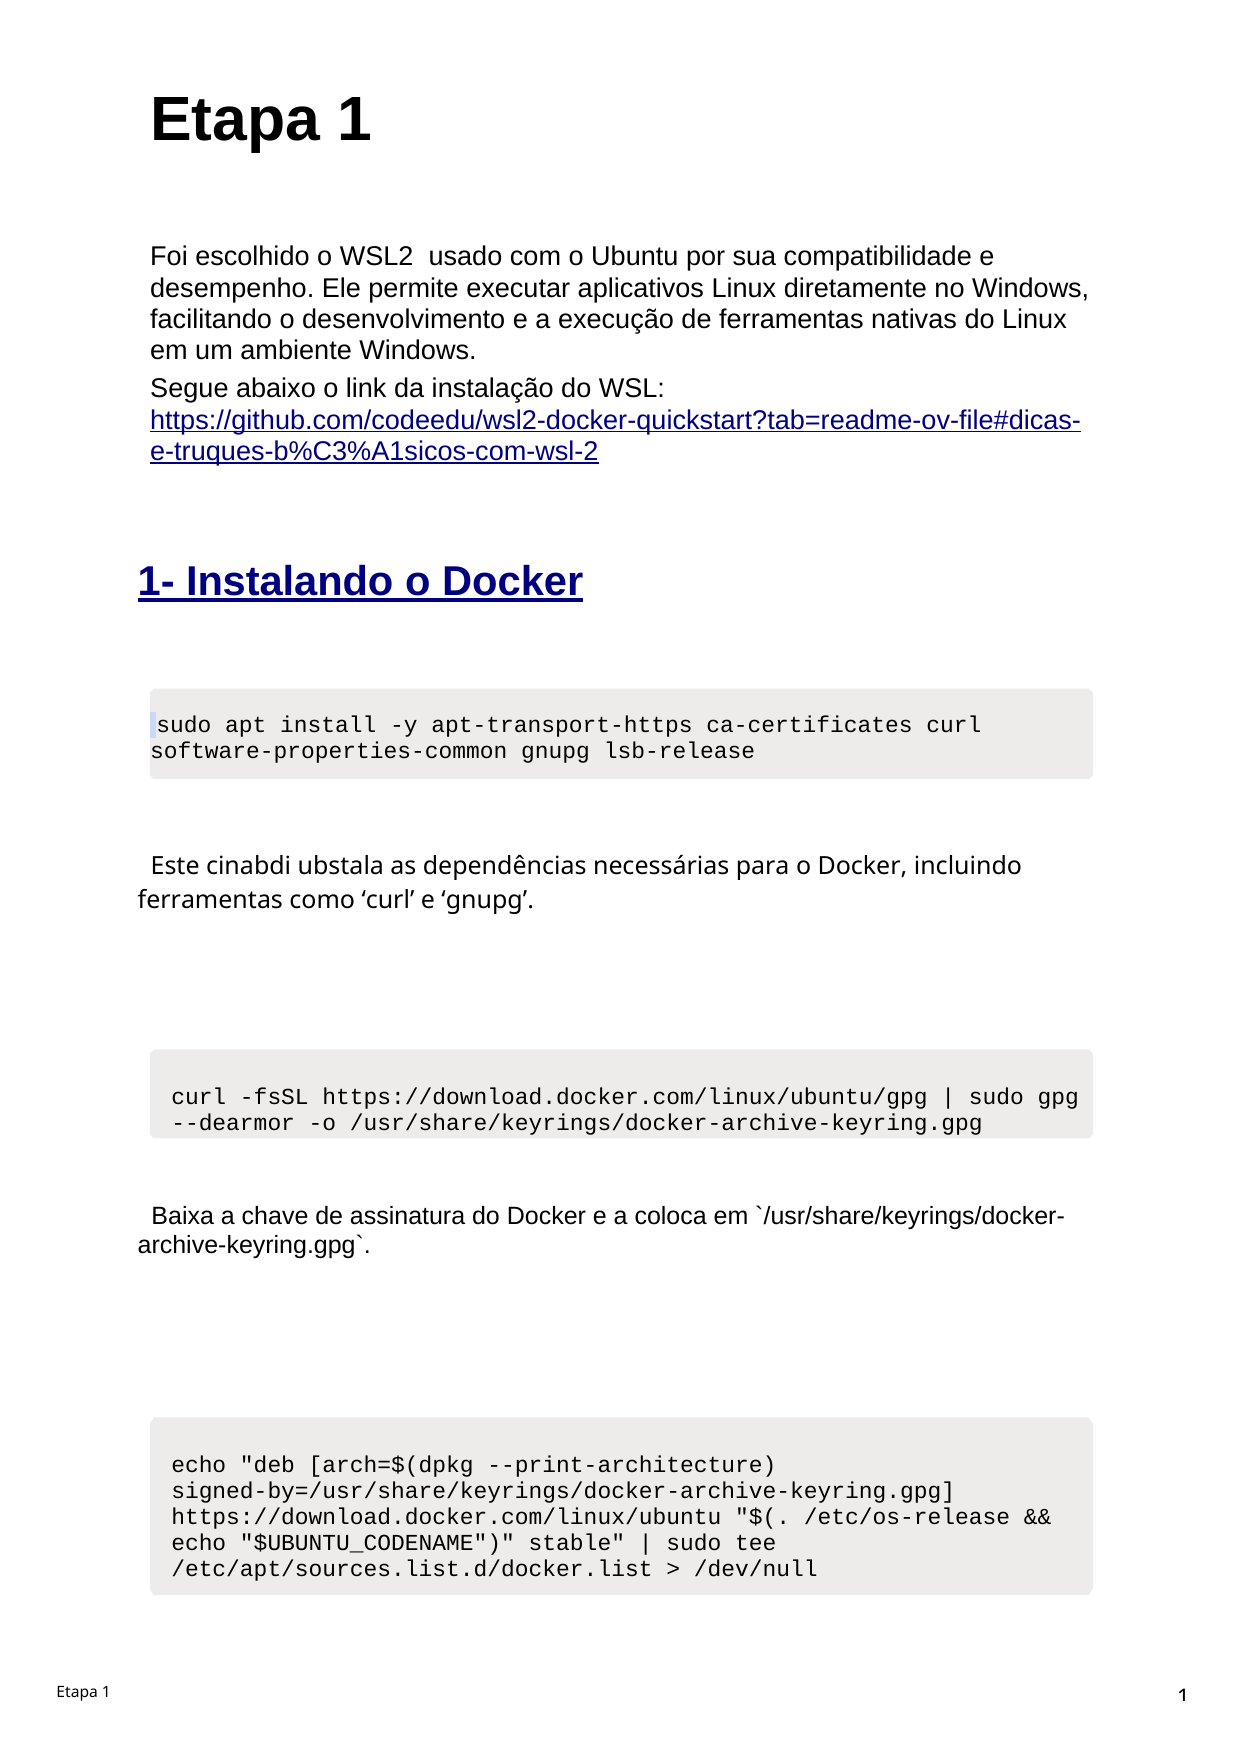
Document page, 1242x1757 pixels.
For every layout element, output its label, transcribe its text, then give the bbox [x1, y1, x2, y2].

text Este cinabdi ubstala as dependências necessárias para o Docker, incluindo ferramentas como ‘curl’ e ‘gnupg’. [137, 847, 1104, 916]
text Etapa 1 [150, 82, 1104, 154]
text Foi escolhido o WSL2 usado com o Ubuntu por sua compatibilidade e desempenho. Ele permite executar aplicativos Linux diretamente no Windows, facilitando o desenvolvimento e a execução de ferramentas nativas do Linux em um ambiente Windows. [150, 240, 1104, 365]
text Baixa a chave de assinatura do Docker e a coloca em `/usr/share/keyrings/docker-archive-keyring.gpg`. [137, 1201, 1104, 1258]
text Segue abaixo o link da instalação do WSL: https://github.com/codeedu/wsl2-docker-quickstart?tab=readme-ov-file#dicas-e-truques-b%C3%A1sicos-com-wsl-2 [150, 372, 1104, 466]
text 1- Instalando o Docker [137, 556, 1104, 604]
